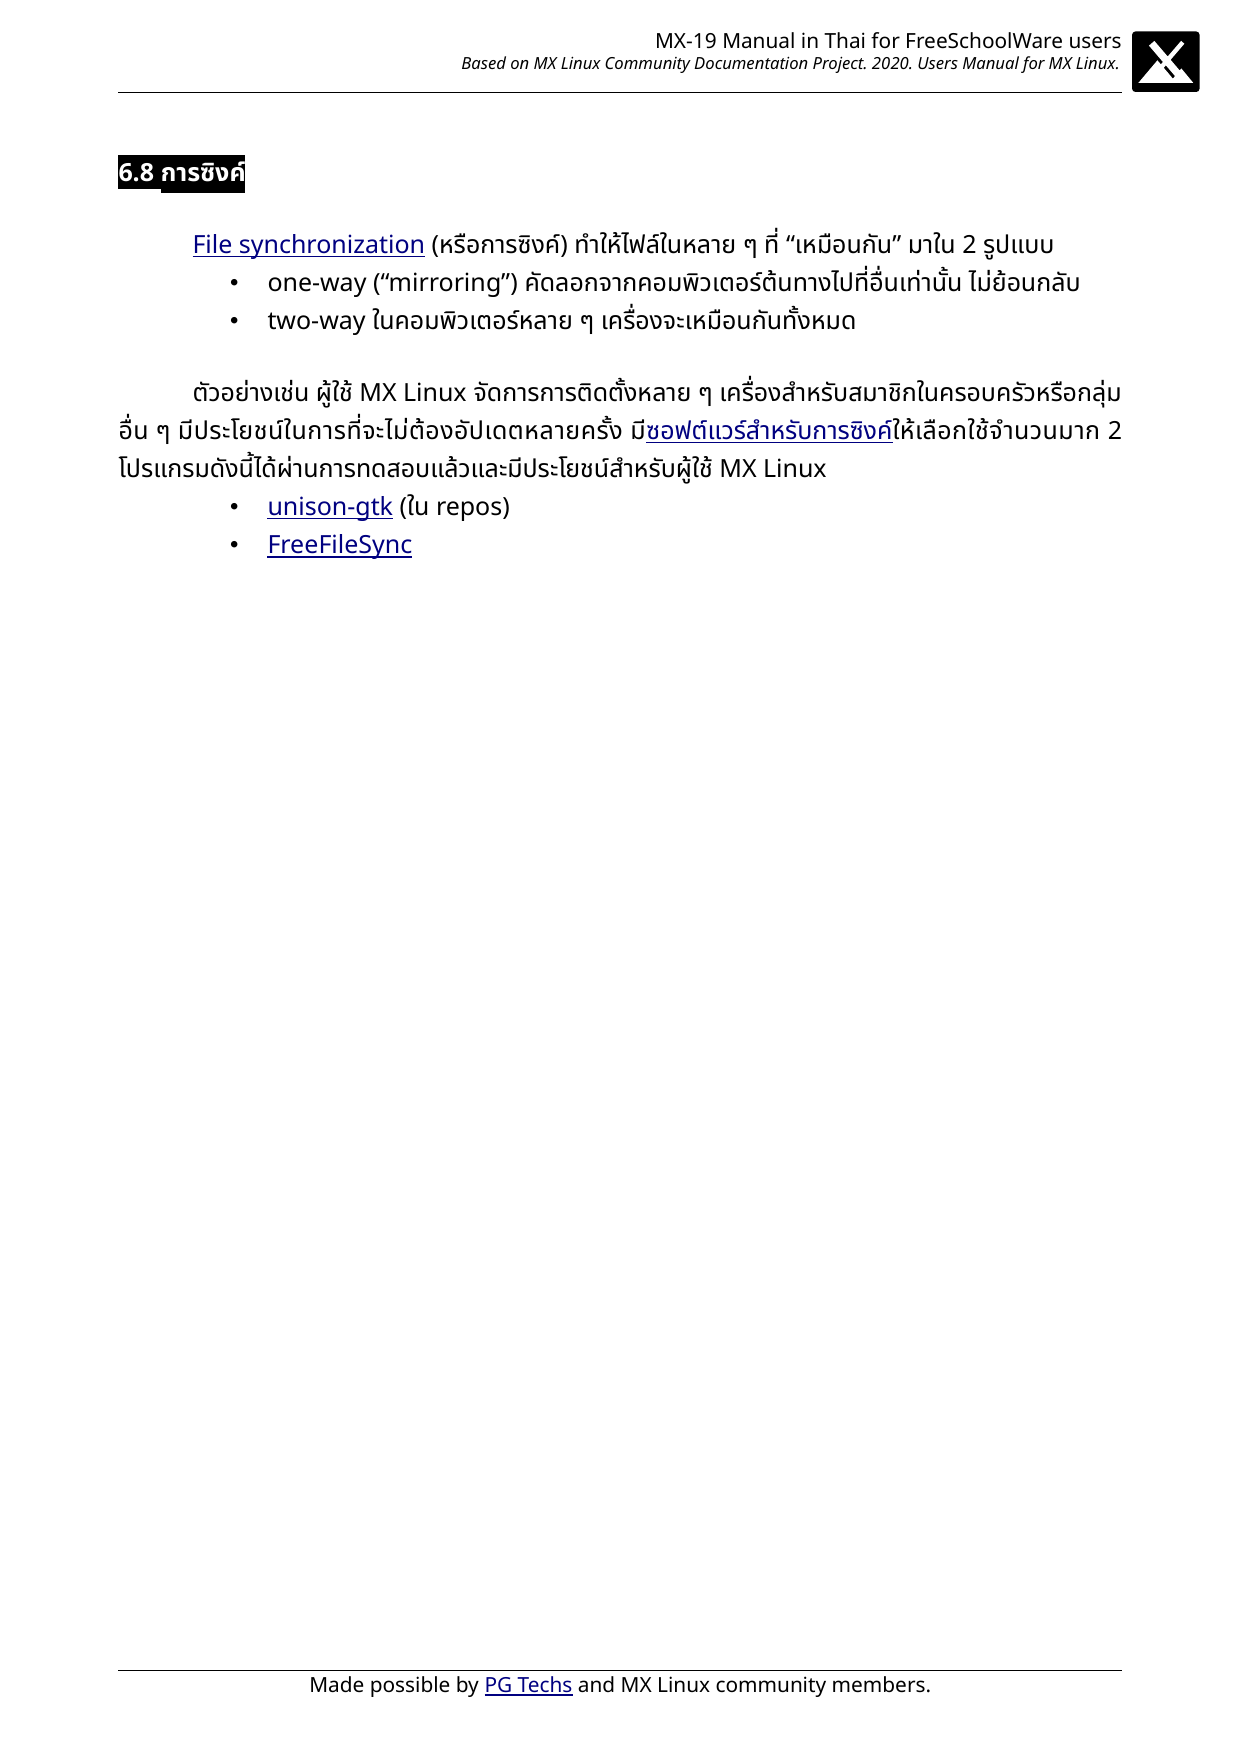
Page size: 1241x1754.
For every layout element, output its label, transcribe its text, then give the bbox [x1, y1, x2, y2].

text 6.8 การซิงค์ [118, 154, 1122, 193]
list unison-gtk (ใน repos) [230, 489, 1122, 527]
list one-way (“mirroring”) คัดลอกจากคอมพิวเตอร์ต้นทางไปที่อื่นเท่านั้น ไม่ย้อนกลับ [230, 265, 1122, 303]
text ตัวอย่างเช่น ผู้ใช้ MX Linux จัดการการติดตั้งหลาย ๆ เครื่องสำหรับสมาชิกในครอบครัวหรือกลุ่มอื่น ๆ มีประโยชน์ในการที่จะไม่ต้องอัปเดตหลายครั้ง มีซอฟต์แวร์สำหรับการซิงค์ให้เลือกใช้จำนวนมาก 2 โปรแกรมดังนี้ได้ผ่านการทดสอบแล้วและมีประโยชน์สำหรับผู้ใช้ MX Linux [118, 375, 1122, 489]
list FreeFileSync [230, 527, 1122, 561]
list two-way ในคอมพิวเตอร์หลาย ๆ เครื่องจะเหมือนกันทั้งหมด [230, 303, 1122, 341]
text File synchronization (หรือการซิงค์) ทำให้ไฟล์ในหลาย ๆ ที่ “เหมือนกัน” มาใน 2 รูปแบบ [118, 227, 1122, 265]
